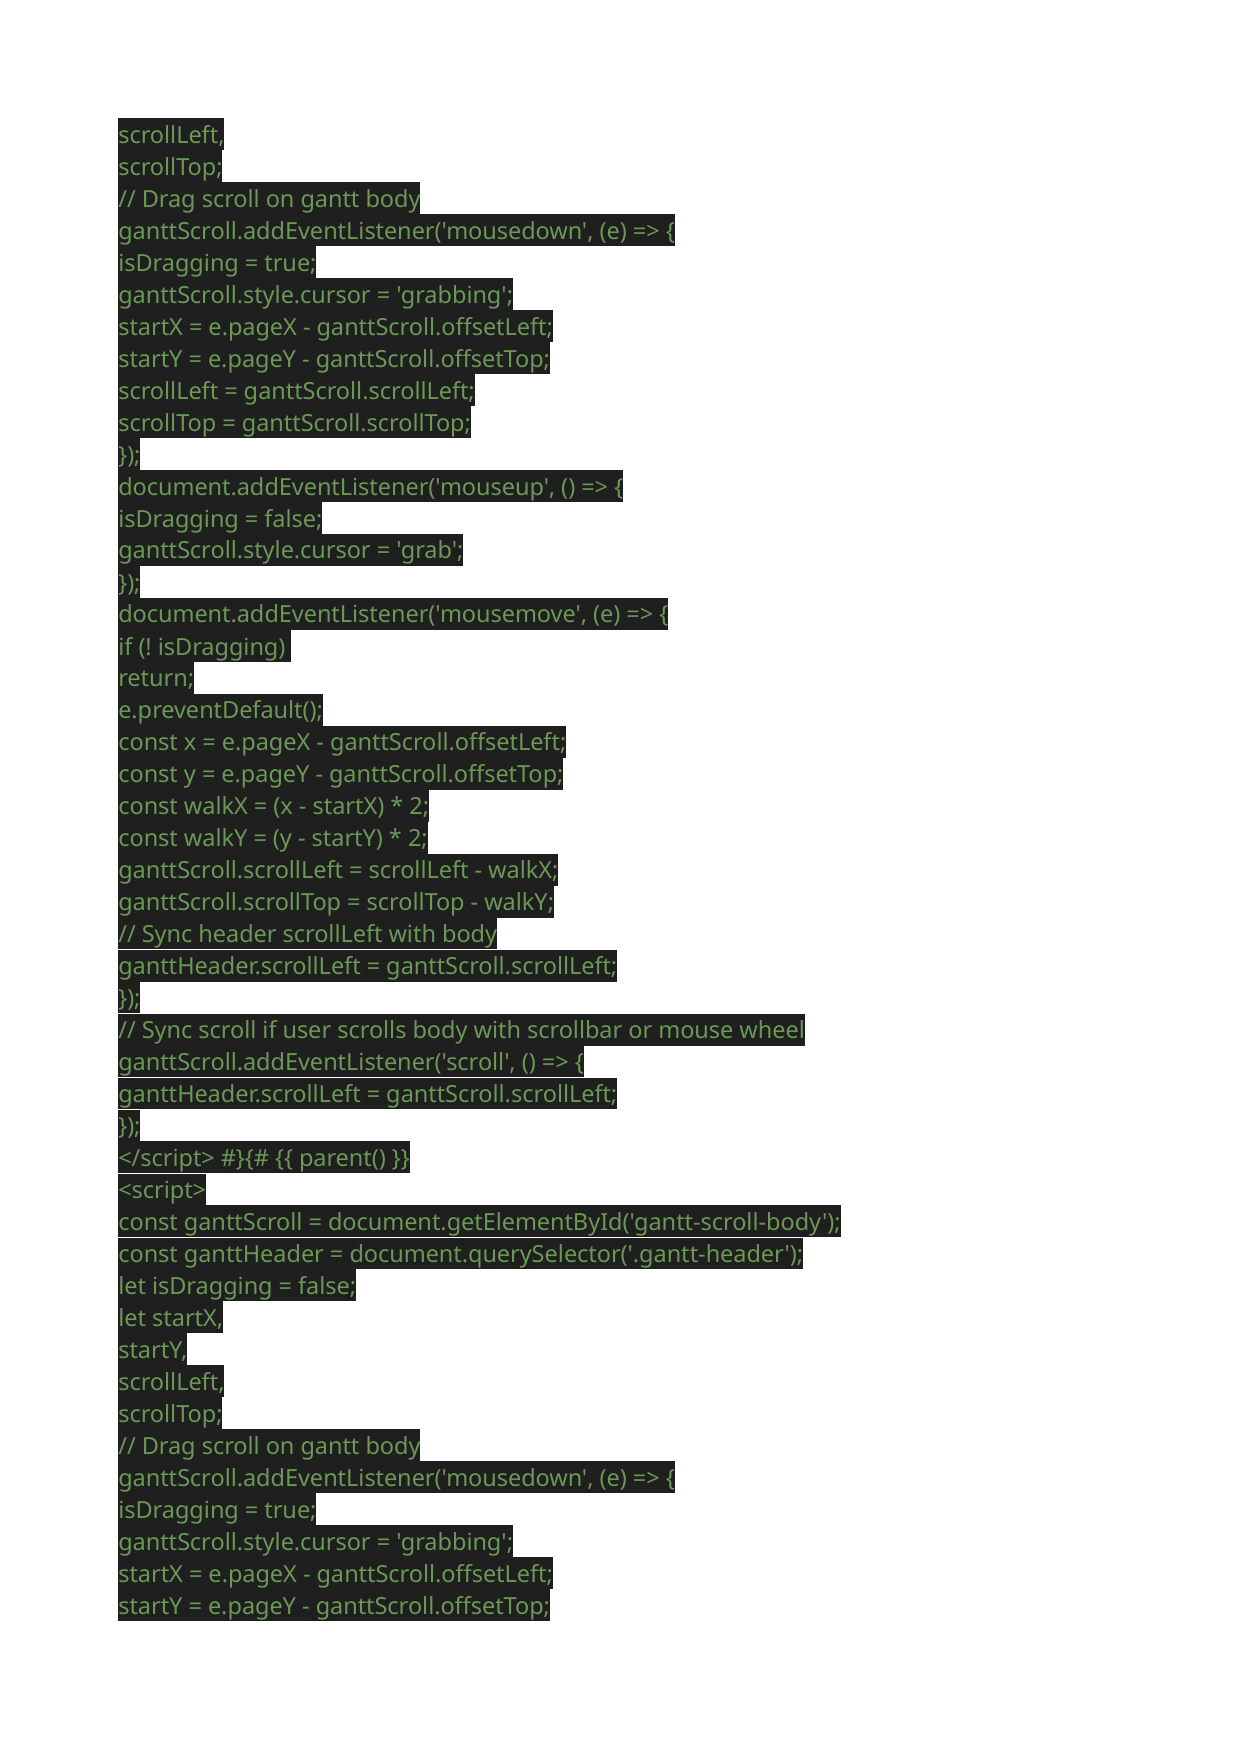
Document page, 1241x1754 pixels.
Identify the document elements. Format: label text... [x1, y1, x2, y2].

text document.addEventListener('mousemove', (e) => { [118, 598, 1122, 630]
text }); [118, 566, 1122, 598]
text scrollLeft, [118, 1365, 1122, 1397]
text scrollTop; [118, 1397, 1122, 1429]
text ganttHeader.scrollLeft = ganttScroll.scrollLeft; [118, 949, 1122, 982]
text isDragging = true; [118, 246, 1122, 278]
text ganttScroll.addEventListener('mousedown', (e) => { [118, 1461, 1122, 1493]
text ganttScroll.style.cursor = 'grab'; [118, 534, 1122, 566]
text startX = e.pageX - ganttScroll.offsetLeft; [118, 310, 1122, 342]
text // Drag scroll on gantt body [118, 182, 1122, 214]
text const walkX = (x - startX) * 2; [118, 790, 1122, 822]
text if (! isDragging) [118, 630, 1122, 662]
text // Sync header scrollLeft with body [118, 918, 1122, 949]
text scrollTop; [118, 150, 1122, 182]
text isDragging = true; [118, 1493, 1122, 1525]
text const ganttHeader = document.querySelector('.gantt-header'); [118, 1237, 1122, 1269]
text startY = e.pageY - ganttScroll.offsetTop; [118, 1589, 1122, 1621]
text </script> #}{# {{ parent() }} [118, 1141, 1122, 1173]
text ganttScroll.addEventListener('mousedown', (e) => { [118, 214, 1122, 246]
text ganttScroll.scrollTop = scrollTop - walkY; [118, 886, 1122, 918]
text // Drag scroll on gantt body [118, 1429, 1122, 1461]
text e.preventDefault(); [118, 694, 1122, 726]
text ganttScroll.style.cursor = 'grabbing'; [118, 1525, 1122, 1557]
text const y = e.pageY - ganttScroll.offsetTop; [118, 758, 1122, 790]
text const x = e.pageX - ganttScroll.offsetLeft; [118, 726, 1122, 758]
text }); [118, 1109, 1122, 1141]
text startY = e.pageY - ganttScroll.offsetTop; [118, 342, 1122, 374]
text // Sync scroll if user scrolls body with scrollbar or mouse wheel [118, 1013, 1122, 1046]
text let isDragging = false; [118, 1269, 1122, 1301]
text }); [118, 438, 1122, 470]
text scrollLeft = ganttScroll.scrollLeft; [118, 374, 1122, 406]
text return; [118, 662, 1122, 694]
text ganttScroll.scrollLeft = scrollLeft - walkX; [118, 854, 1122, 886]
text startX = e.pageX - ganttScroll.offsetLeft; [118, 1557, 1122, 1589]
text startY, [118, 1333, 1122, 1365]
text let startX, [118, 1301, 1122, 1333]
text <script> [118, 1173, 1122, 1205]
text const ganttScroll = document.getElementById('gantt-scroll-body'); [118, 1205, 1122, 1237]
text const walkY = (y - startY) * 2; [118, 822, 1122, 854]
text }); [118, 982, 1122, 1013]
text scrollTop = ganttScroll.scrollTop; [118, 406, 1122, 438]
text isDragging = false; [118, 502, 1122, 534]
text ganttHeader.scrollLeft = ganttScroll.scrollLeft; [118, 1077, 1122, 1109]
text scrollLeft, [118, 118, 1122, 150]
text ganttScroll.style.cursor = 'grabbing'; [118, 278, 1122, 310]
text document.addEventListener('mouseup', () => { [118, 470, 1122, 502]
text ganttScroll.addEventListener('scroll', () => { [118, 1046, 1122, 1077]
